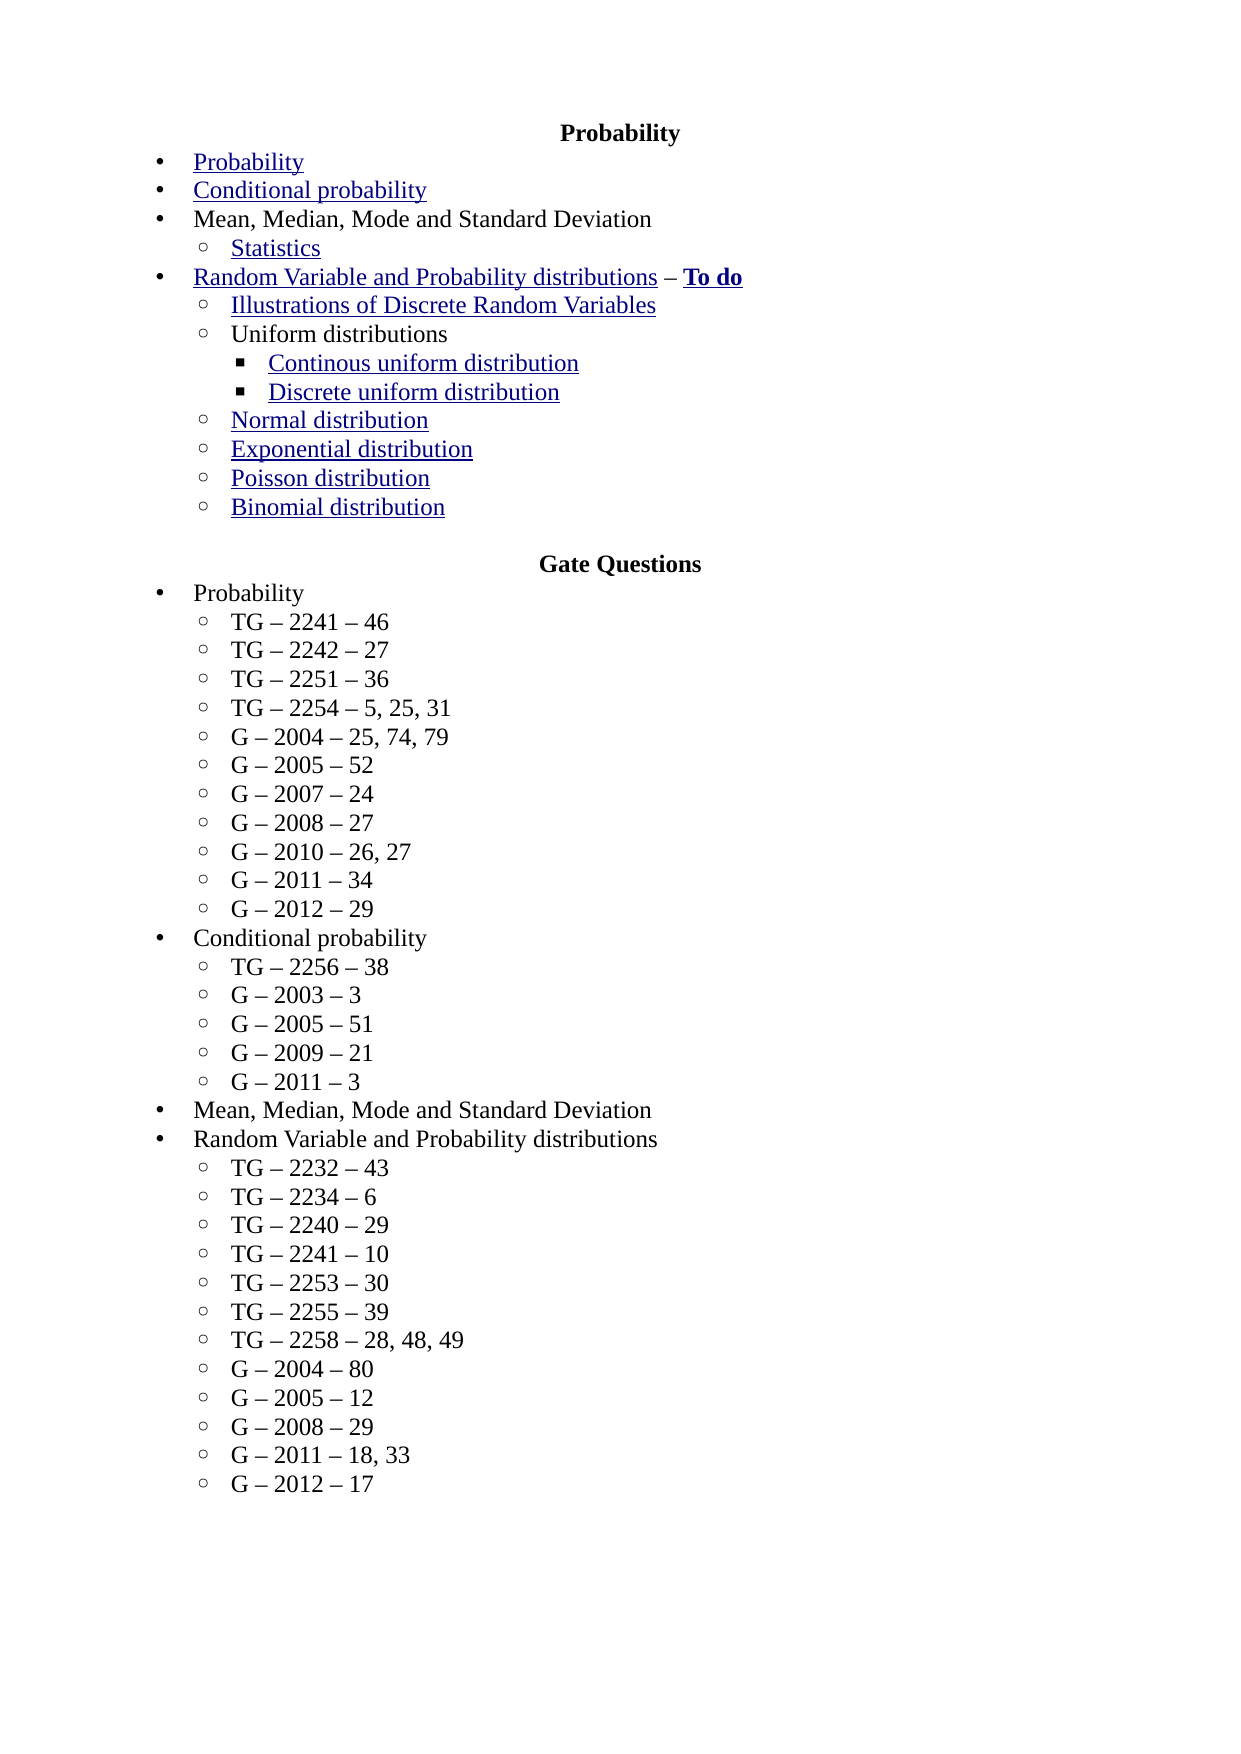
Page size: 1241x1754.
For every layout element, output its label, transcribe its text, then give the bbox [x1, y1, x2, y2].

list TG – 2241 – 46 [193, 607, 1122, 636]
list Discrete uniform distribution [231, 377, 1122, 406]
list Mean, Median, Mode and Standard Deviation [156, 204, 1122, 233]
list TG – 2240 – 29 [193, 1211, 1122, 1239]
list Continous uniform distribution [231, 348, 1122, 377]
list Random Variable and Probability distributions [156, 1124, 1122, 1153]
text Probability [118, 118, 1122, 147]
list Exponential distribution [193, 434, 1122, 463]
list G – 2004 – 80 [193, 1354, 1122, 1383]
list G – 2011 – 18, 33 [193, 1441, 1122, 1469]
list Poisson distribution [193, 463, 1122, 492]
list TG – 2254 – 5, 25, 31 [193, 693, 1122, 722]
list G – 2009 – 21 [193, 1038, 1122, 1067]
list G – 2012 – 17 [193, 1469, 1122, 1498]
list Random Variable and Probability distributions – To do [156, 262, 1122, 291]
list G – 2005 – 51 [193, 1009, 1122, 1038]
list Probability [156, 578, 1122, 607]
list TG – 2258 – 28, 48, 49 [193, 1326, 1122, 1354]
list Binomial distribution [193, 492, 1122, 521]
list Probability [156, 147, 1122, 176]
list TG – 2256 – 38 [193, 952, 1122, 981]
list G – 2011 – 34 [193, 866, 1122, 894]
list Normal distribution [193, 406, 1122, 434]
list G – 2003 – 3 [193, 981, 1122, 1009]
list G – 2007 – 24 [193, 779, 1122, 808]
list Illustrations of Discrete Random Variables [193, 291, 1122, 319]
list TG – 2253 – 30 [193, 1268, 1122, 1297]
list G – 2011 – 3 [193, 1067, 1122, 1096]
list Mean, Median, Mode and Standard Deviation [156, 1096, 1122, 1124]
list G – 2004 – 25, 74, 79 [193, 722, 1122, 751]
list TG – 2234 – 6 [193, 1182, 1122, 1211]
list G – 2012 – 29 [193, 894, 1122, 923]
list G – 2010 – 26, 27 [193, 837, 1122, 866]
list G – 2008 – 27 [193, 808, 1122, 837]
list Uniform distributions [193, 319, 1122, 348]
list TG – 2232 – 43 [193, 1153, 1122, 1182]
list Conditional probability [156, 923, 1122, 952]
list G – 2005 – 52 [193, 751, 1122, 779]
list Conditional probability [156, 176, 1122, 204]
list G – 2005 – 12 [193, 1383, 1122, 1412]
text Gate Questions [118, 549, 1122, 578]
list Statistics [193, 233, 1122, 262]
list G – 2008 – 29 [193, 1412, 1122, 1441]
list TG – 2255 – 39 [193, 1297, 1122, 1326]
list TG – 2251 – 36 [193, 664, 1122, 693]
list TG – 2241 – 10 [193, 1239, 1122, 1268]
list TG – 2242 – 27 [193, 636, 1122, 664]
